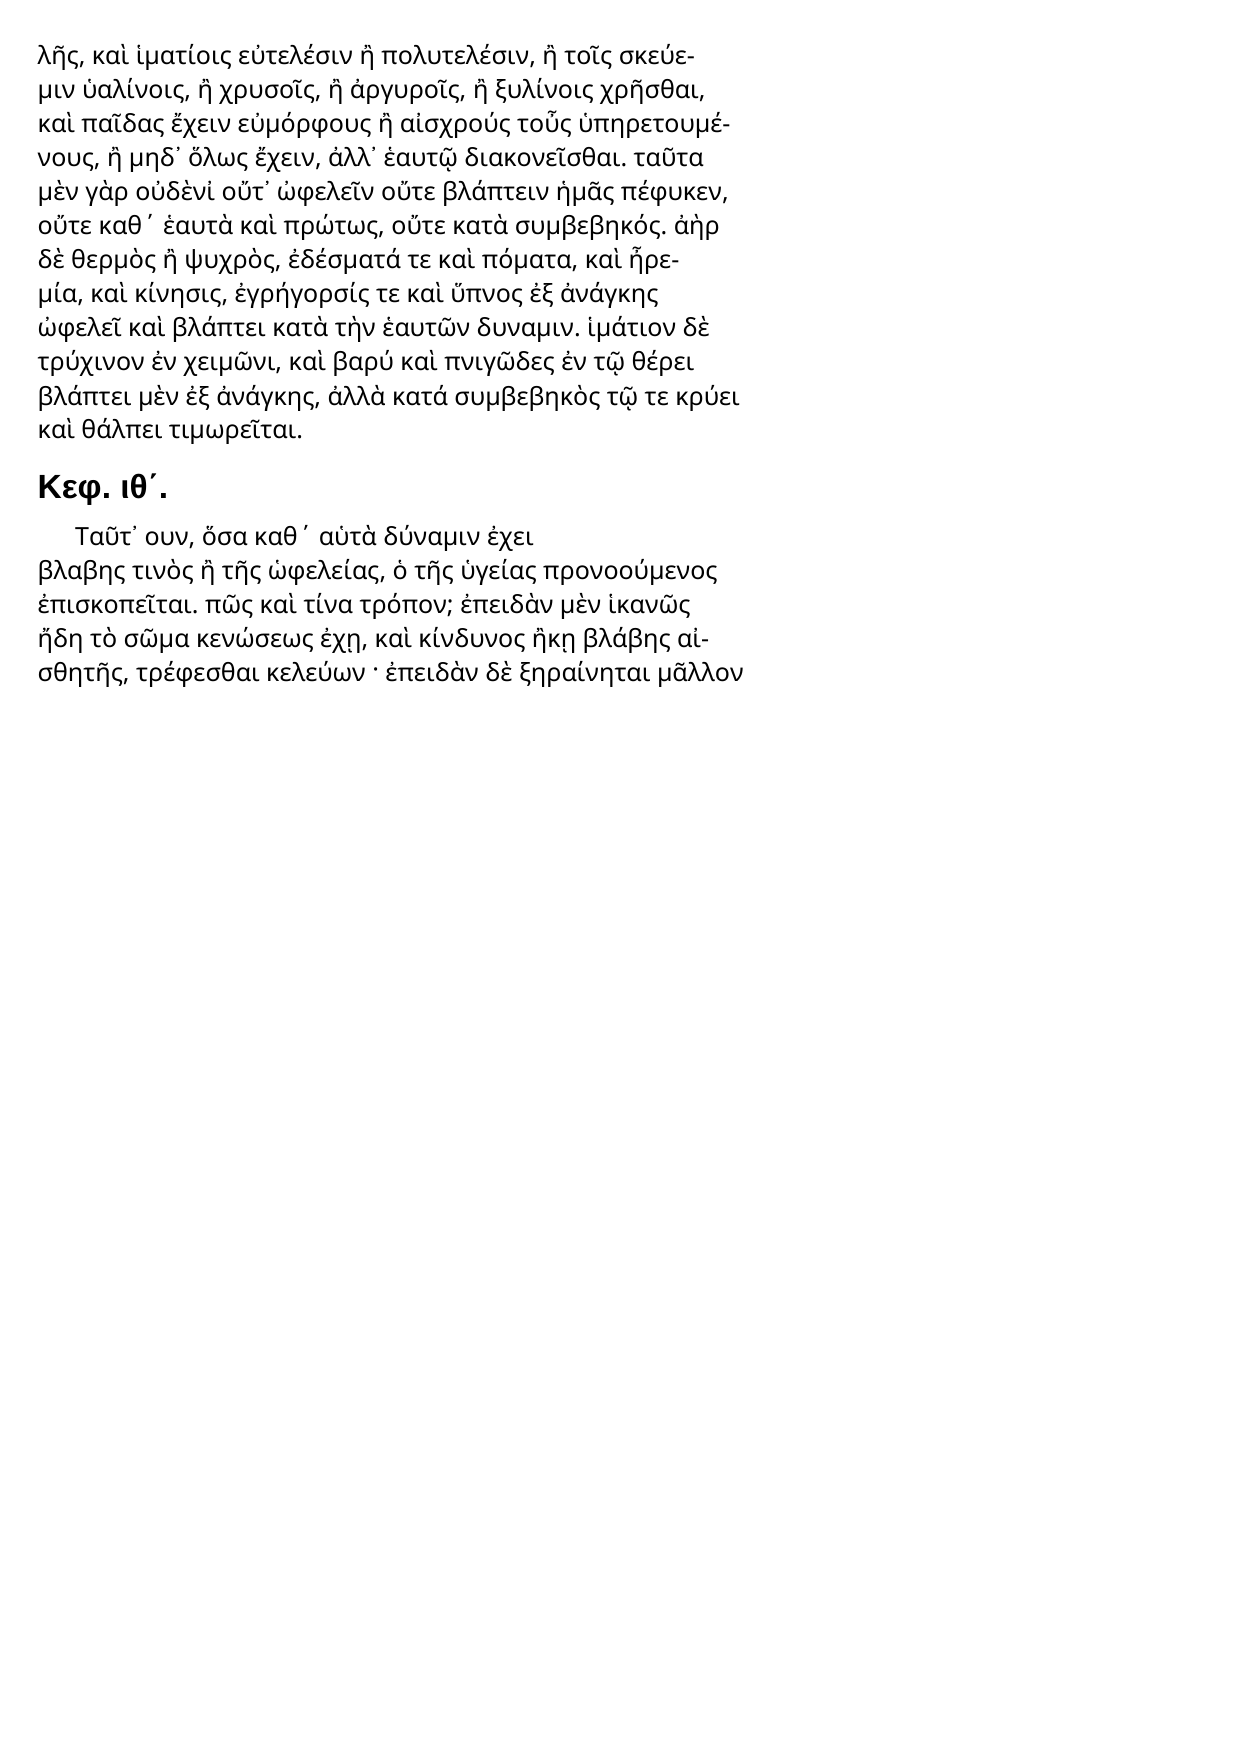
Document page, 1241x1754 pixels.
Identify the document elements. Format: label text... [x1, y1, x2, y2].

text Ταῦτ᾽ ουν, ὅσα καθ΄ αὑτὰ δύναμιν ἐχει βλαβης τινὸς ἢ τῆς ὡφελείας, ὁ τῆς ὑγείας προνοούμενος ἐπισκοπεῖται. πῶς καὶ τίνα τρόπον; ἐπειδὰν μὲν ἱκανῶς ἤδη τὸ σῶμα κενώσεως ἐχῃ, καὶ κίνδυνος ἢκῃ βλάβης αἰ- σθητῆς, τρέφεσθαι κελεύων · ἐπειδὰν δὲ ξηραίνηται μᾶλλον [37, 518, 1203, 688]
subtitle Κεφ. ιθ΄. [37, 467, 1203, 506]
text λῆς, καὶ ἱματίοις εὐτελέσιν ἢ πολυτελέσιν, ἢ τοῖς σκεύε- μιν ὑαλίνοις, ἢ χρυσοῖς, ἢ ἀργυροῖς, ἢ ξυλίνοις χρῆσθαι, καὶ παῖδας ἔχειν εὐμόρφους ἢ αἰσχρούς τοὖς ὑπηρετουμέ- νους, ἢ μηδ᾽ ὅλως ἔχειν, ἀλλ᾽ ἑαυτῷ διακονεῖσθαι. ταῦτα μὲν γὰρ οὐδὲνἰ οὔτ᾽ ὠφελεῖν οὔτε βλάπτειν ἡμᾶς πέφυκεν, οὔτε καθ΄ ἑαυτὰ καὶ πρώτως, οὔτε κατὰ συμβεβηκός. ἀὴρ δὲ θερμὸς ἢ ψυχρὸς, ἐδέσματά τε καὶ πόματα, καὶ ἦρε- μία, καὶ κίνησις, ἐγρήγορσίς τε καὶ ὕπνος ἐξ ἀνάγκης ὠφελεῖ καὶ βλάπτει κατὰ τὴν ἑαυτῶν δυναμιν. ἱμάτιον δὲ τρύχινον ἐν χειμῶνι, καὶ βαρύ καὶ πνιγῶδες ἐν τῷ θέρει βλάπτει μὲν ἐξ ἀνάγκης, ἀλλὰ κατά συμβεβηκὸς τῷ τε κρύει καὶ θάλπει τιμωρεῖται. [37, 37, 1203, 446]
